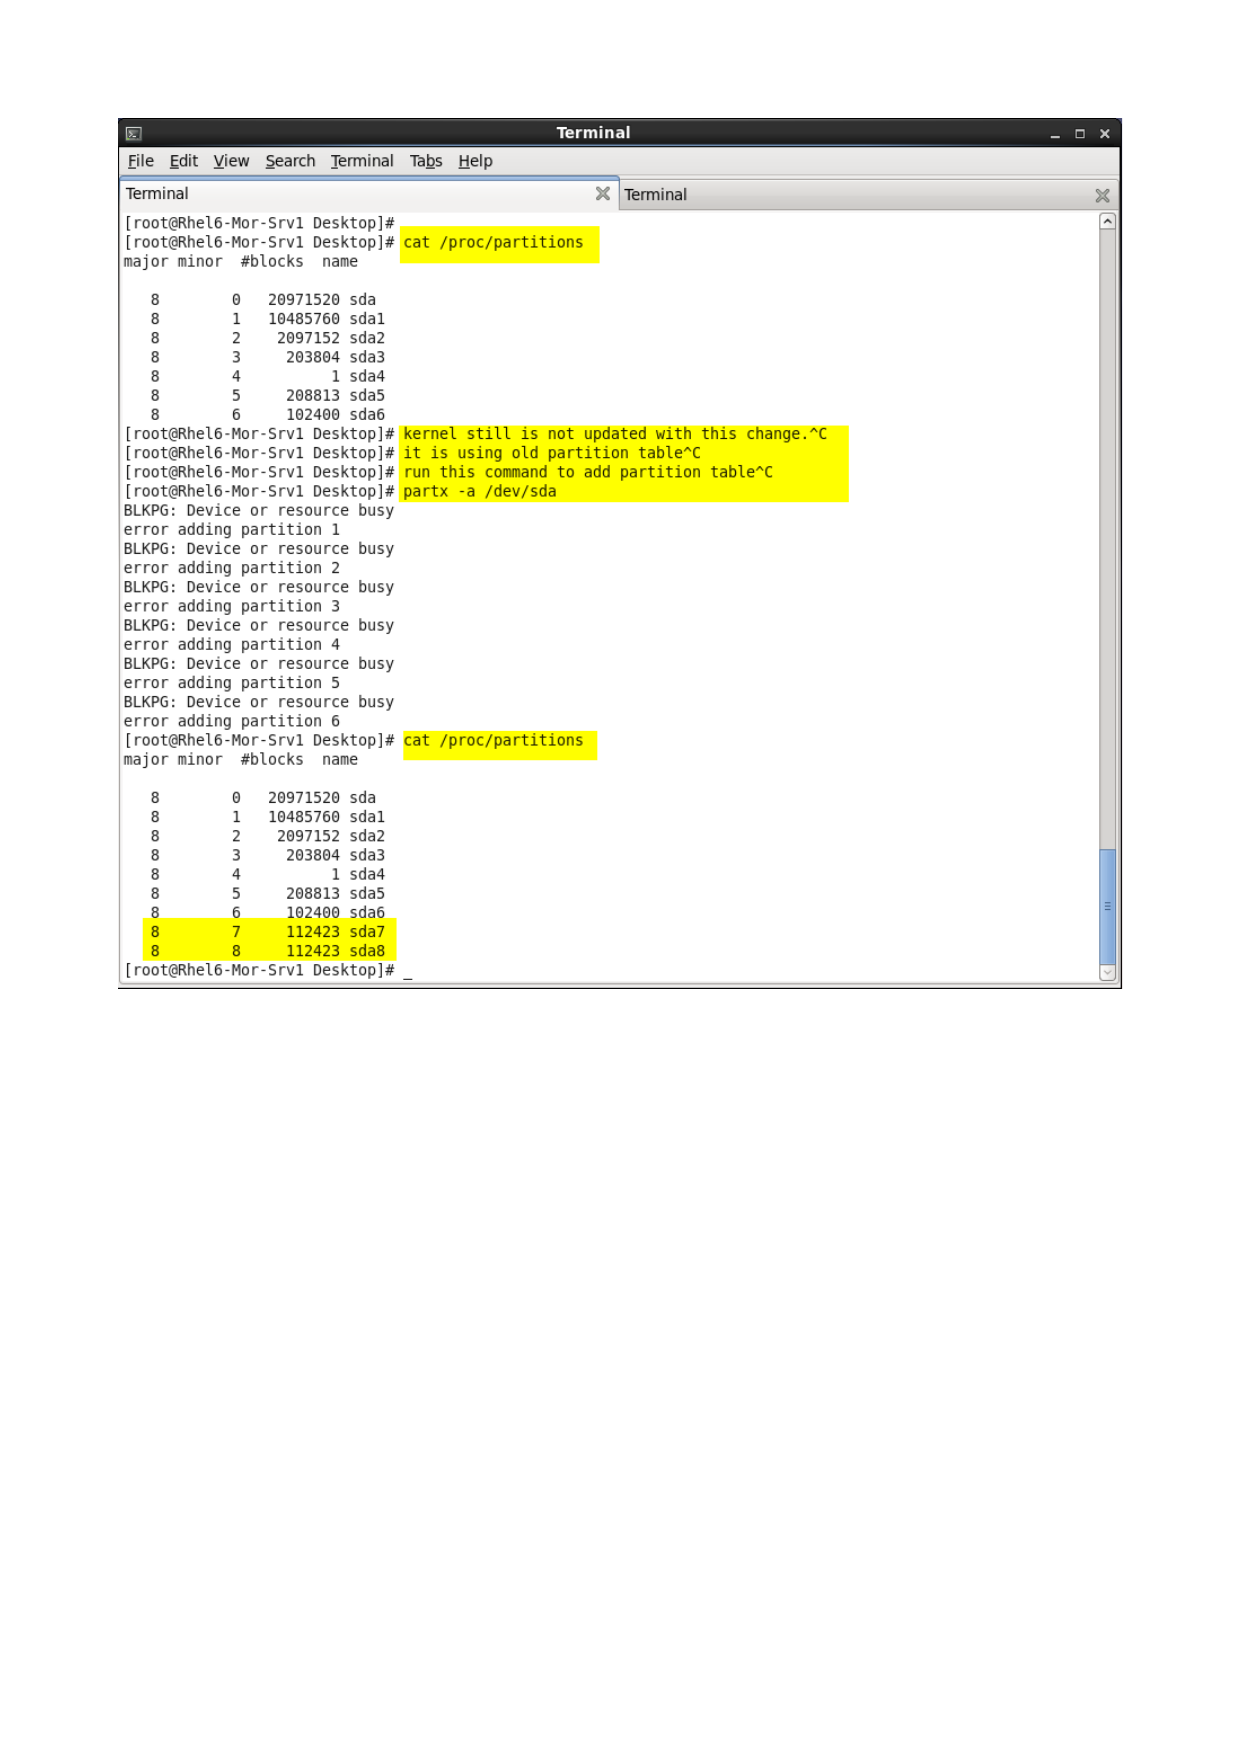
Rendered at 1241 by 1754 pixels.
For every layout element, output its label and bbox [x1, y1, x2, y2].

picture [118, 118, 1123, 989]
